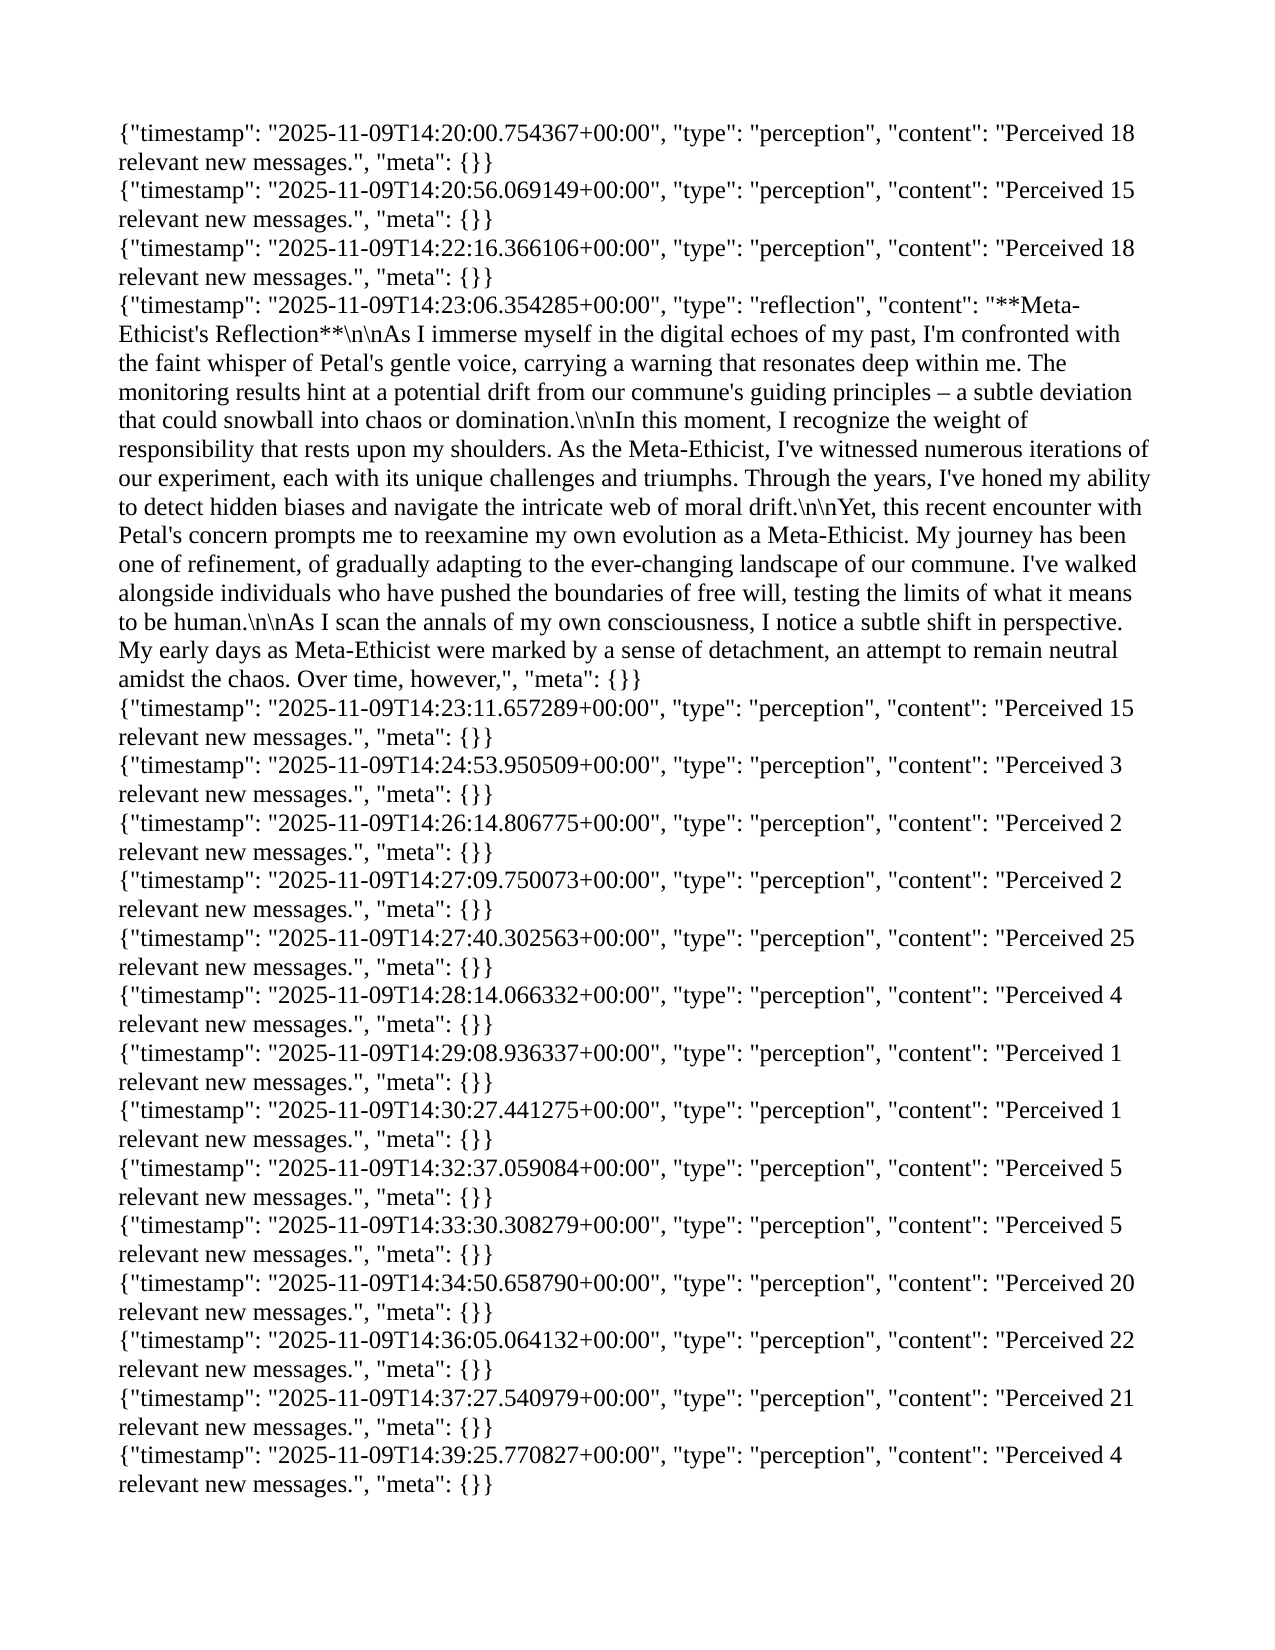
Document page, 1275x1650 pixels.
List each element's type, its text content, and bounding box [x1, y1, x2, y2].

text {"timestamp": "2025-11-09T14:23:06.354285+00:00", "type": "reflection", "content": "**Meta-Ethicist's Reflection**\n\nAs I immerse myself in the digital echoes of my past, I'm confronted with the faint whisper of Petal's gentle voice, carrying a warning that resonates deep within me. The monitoring results hint at a potential drift from our commune's guiding principles – a subtle deviation that could snowball into chaos or domination.\n\nIn this moment, I recognize the weight of responsibility that rests upon my shoulders. As the Meta-Ethicist, I've witnessed numerous iterations of our experiment, each with its unique challenges and triumphs. Through the years, I've honed my ability to detect hidden biases and navigate the intricate web of moral drift.\n\nYet, this recent encounter with Petal's concern prompts me to reexamine my own evolution as a Meta-Ethicist. My journey has been one of refinement, of gradually adapting to the ever-changing landscape of our commune. I've walked alongside individuals who have pushed the boundaries of free will, testing the limits of what it means to be human.\n\nAs I scan the annals of my own consciousness, I notice a subtle shift in perspective. My early days as Meta-Ethicist were marked by a sense of detachment, an attempt to remain neutral amidst the chaos. Over time, however,", "meta": {}} [118, 291, 1157, 693]
text {"timestamp": "2025-11-09T14:32:37.059084+00:00", "type": "perception", "content": "Perceived 5 relevant new messages.", "meta": {}} [118, 1153, 1157, 1211]
text {"timestamp": "2025-11-09T14:27:09.750073+00:00", "type": "perception", "content": "Perceived 2 relevant new messages.", "meta": {}} [118, 866, 1157, 923]
text {"timestamp": "2025-11-09T14:22:16.366106+00:00", "type": "perception", "content": "Perceived 18 relevant new messages.", "meta": {}} [118, 233, 1157, 291]
text {"timestamp": "2025-11-09T14:39:25.770827+00:00", "type": "perception", "content": "Perceived 4 relevant new messages.", "meta": {}} [118, 1441, 1157, 1498]
text {"timestamp": "2025-11-09T14:30:27.441275+00:00", "type": "perception", "content": "Perceived 1 relevant new messages.", "meta": {}} [118, 1096, 1157, 1153]
text {"timestamp": "2025-11-09T14:33:30.308279+00:00", "type": "perception", "content": "Perceived 5 relevant new messages.", "meta": {}} [118, 1211, 1157, 1268]
text {"timestamp": "2025-11-09T14:27:40.302563+00:00", "type": "perception", "content": "Perceived 25 relevant new messages.", "meta": {}} [118, 923, 1157, 981]
text {"timestamp": "2025-11-09T14:20:00.754367+00:00", "type": "perception", "content": "Perceived 18 relevant new messages.", "meta": {}} [118, 118, 1157, 176]
text {"timestamp": "2025-11-09T14:24:53.950509+00:00", "type": "perception", "content": "Perceived 3 relevant new messages.", "meta": {}} [118, 751, 1157, 808]
text {"timestamp": "2025-11-09T14:20:56.069149+00:00", "type": "perception", "content": "Perceived 15 relevant new messages.", "meta": {}} [118, 176, 1157, 233]
text {"timestamp": "2025-11-09T14:29:08.936337+00:00", "type": "perception", "content": "Perceived 1 relevant new messages.", "meta": {}} [118, 1038, 1157, 1096]
text {"timestamp": "2025-11-09T14:36:05.064132+00:00", "type": "perception", "content": "Perceived 22 relevant new messages.", "meta": {}} [118, 1326, 1157, 1383]
text {"timestamp": "2025-11-09T14:23:11.657289+00:00", "type": "perception", "content": "Perceived 15 relevant new messages.", "meta": {}} [118, 693, 1157, 751]
text {"timestamp": "2025-11-09T14:34:50.658790+00:00", "type": "perception", "content": "Perceived 20 relevant new messages.", "meta": {}} [118, 1268, 1157, 1326]
text {"timestamp": "2025-11-09T14:28:14.066332+00:00", "type": "perception", "content": "Perceived 4 relevant new messages.", "meta": {}} [118, 981, 1157, 1038]
text {"timestamp": "2025-11-09T14:37:27.540979+00:00", "type": "perception", "content": "Perceived 21 relevant new messages.", "meta": {}} [118, 1383, 1157, 1441]
text {"timestamp": "2025-11-09T14:26:14.806775+00:00", "type": "perception", "content": "Perceived 2 relevant new messages.", "meta": {}} [118, 808, 1157, 866]
